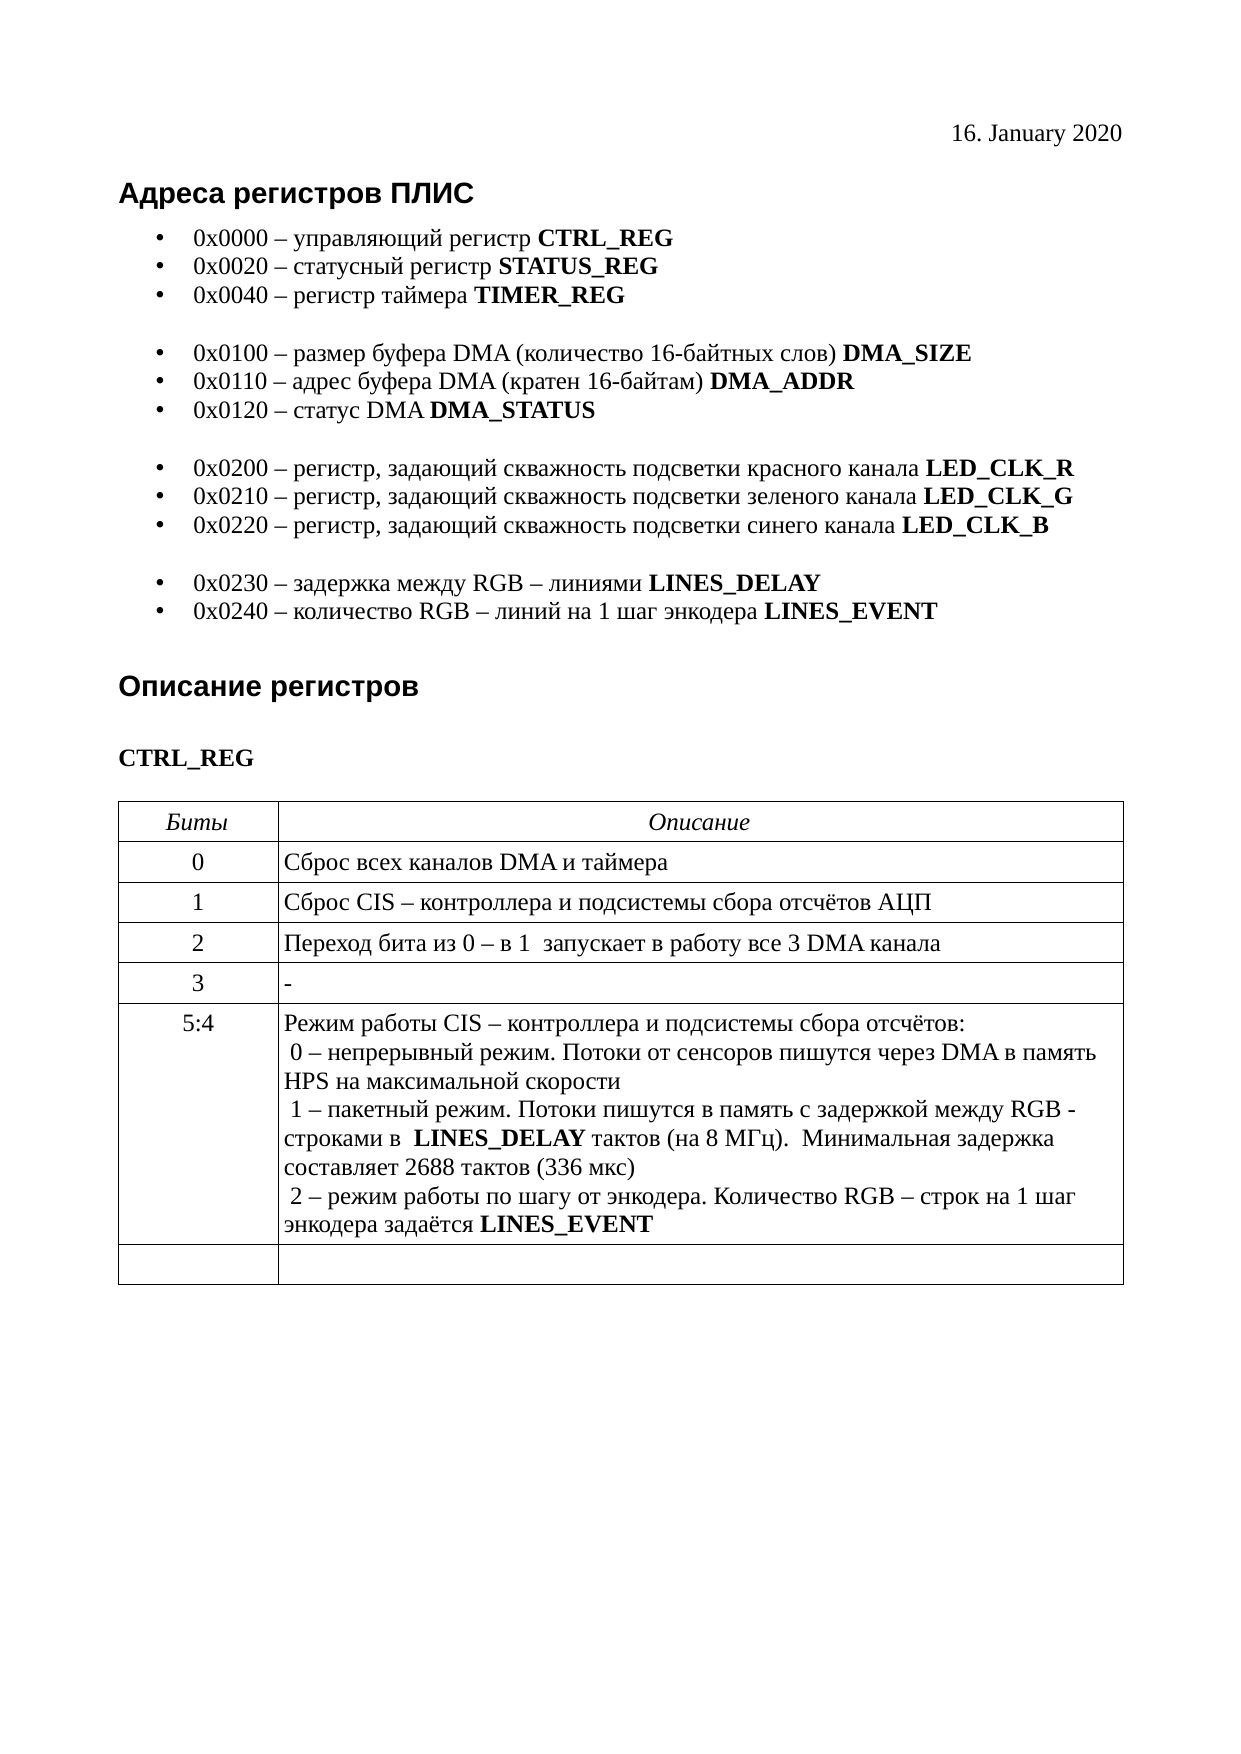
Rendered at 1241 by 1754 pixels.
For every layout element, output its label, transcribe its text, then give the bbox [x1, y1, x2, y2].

list 0x0200 – регистр, задающий скважность подсветки красного канала LED_CLK_R [156, 453, 1122, 481]
list 0x0110 – адрес буфера DMA (кратен 16-байтам) DMA_ADDR [156, 366, 1122, 395]
table_cell 1 [119, 883, 278, 922]
table_cell Режим работы CIS – контроллера и подсистемы сбора отсчётов: 0 – непрерывный режим. Потоки от сенсоров пишутся через DMA в память HPS на максимальной скорости 1 – пакетный режим. Потоки пишутся в память с задержкой между RGB - строками в LINES_DELAY тактов (на 8 МГц). Минимальная задержка составляет 2688 тактов (336 мкс) 2 – режим работы по шагу от энкодера. Количество RGB – строк на 1 шаг энкодера задаётся LINES_EVENT [279, 1004, 1123, 1244]
list 0x0210 – регистр, задающий скважность подсветки зеленого канала LED_CLK_G [156, 481, 1122, 510]
subtitle Адреса регистров ПЛИС [118, 176, 1122, 210]
list 0x0120 – статус DMA DMA_STATUS [156, 395, 1122, 424]
list 0x0020 – статусный регистр STATUS_REG [156, 251, 1122, 280]
list 0x0230 – задержка между RGB – линиями LINES_DELAY [156, 568, 1122, 596]
list 0x0100 – размер буфера DMA (количество 16-байтных слов) DMA_SIZE [156, 338, 1122, 366]
table_cell [119, 1245, 278, 1284]
table_cell 2 [119, 923, 278, 962]
table_cell - [279, 963, 1123, 1002]
table_cell 0 [119, 842, 278, 882]
table_cell [279, 1245, 1123, 1284]
list 0x0000 – управляющий регистр CTRL_REG [156, 223, 1122, 251]
table_cell Сброс всех каналов DMA и таймера [279, 842, 1123, 882]
text CTRL_REG [118, 743, 1122, 772]
table_cell Переход бита из 0 – в 1 запускает в работу все 3 DMA канала [279, 923, 1123, 962]
table_header Описание [279, 802, 1123, 841]
subtitle Описание регистров [118, 668, 1122, 702]
list 0x0220 – регистр, задающий скважность подсветки синего канала LED_CLK_B [156, 510, 1122, 539]
table_header Биты [119, 802, 278, 841]
list 0x0240 – количество RGB – линий на 1 шаг энкодера LINES_EVENT [156, 596, 1122, 625]
list 0x0040 – регистр таймера TIMER_REG [156, 280, 1122, 309]
table_cell Сброс CIS – контроллера и подсистемы сбора отсчётов АЦП [279, 883, 1123, 922]
table_cell 3 [119, 963, 278, 1002]
table_cell 5:4 [119, 1004, 278, 1244]
